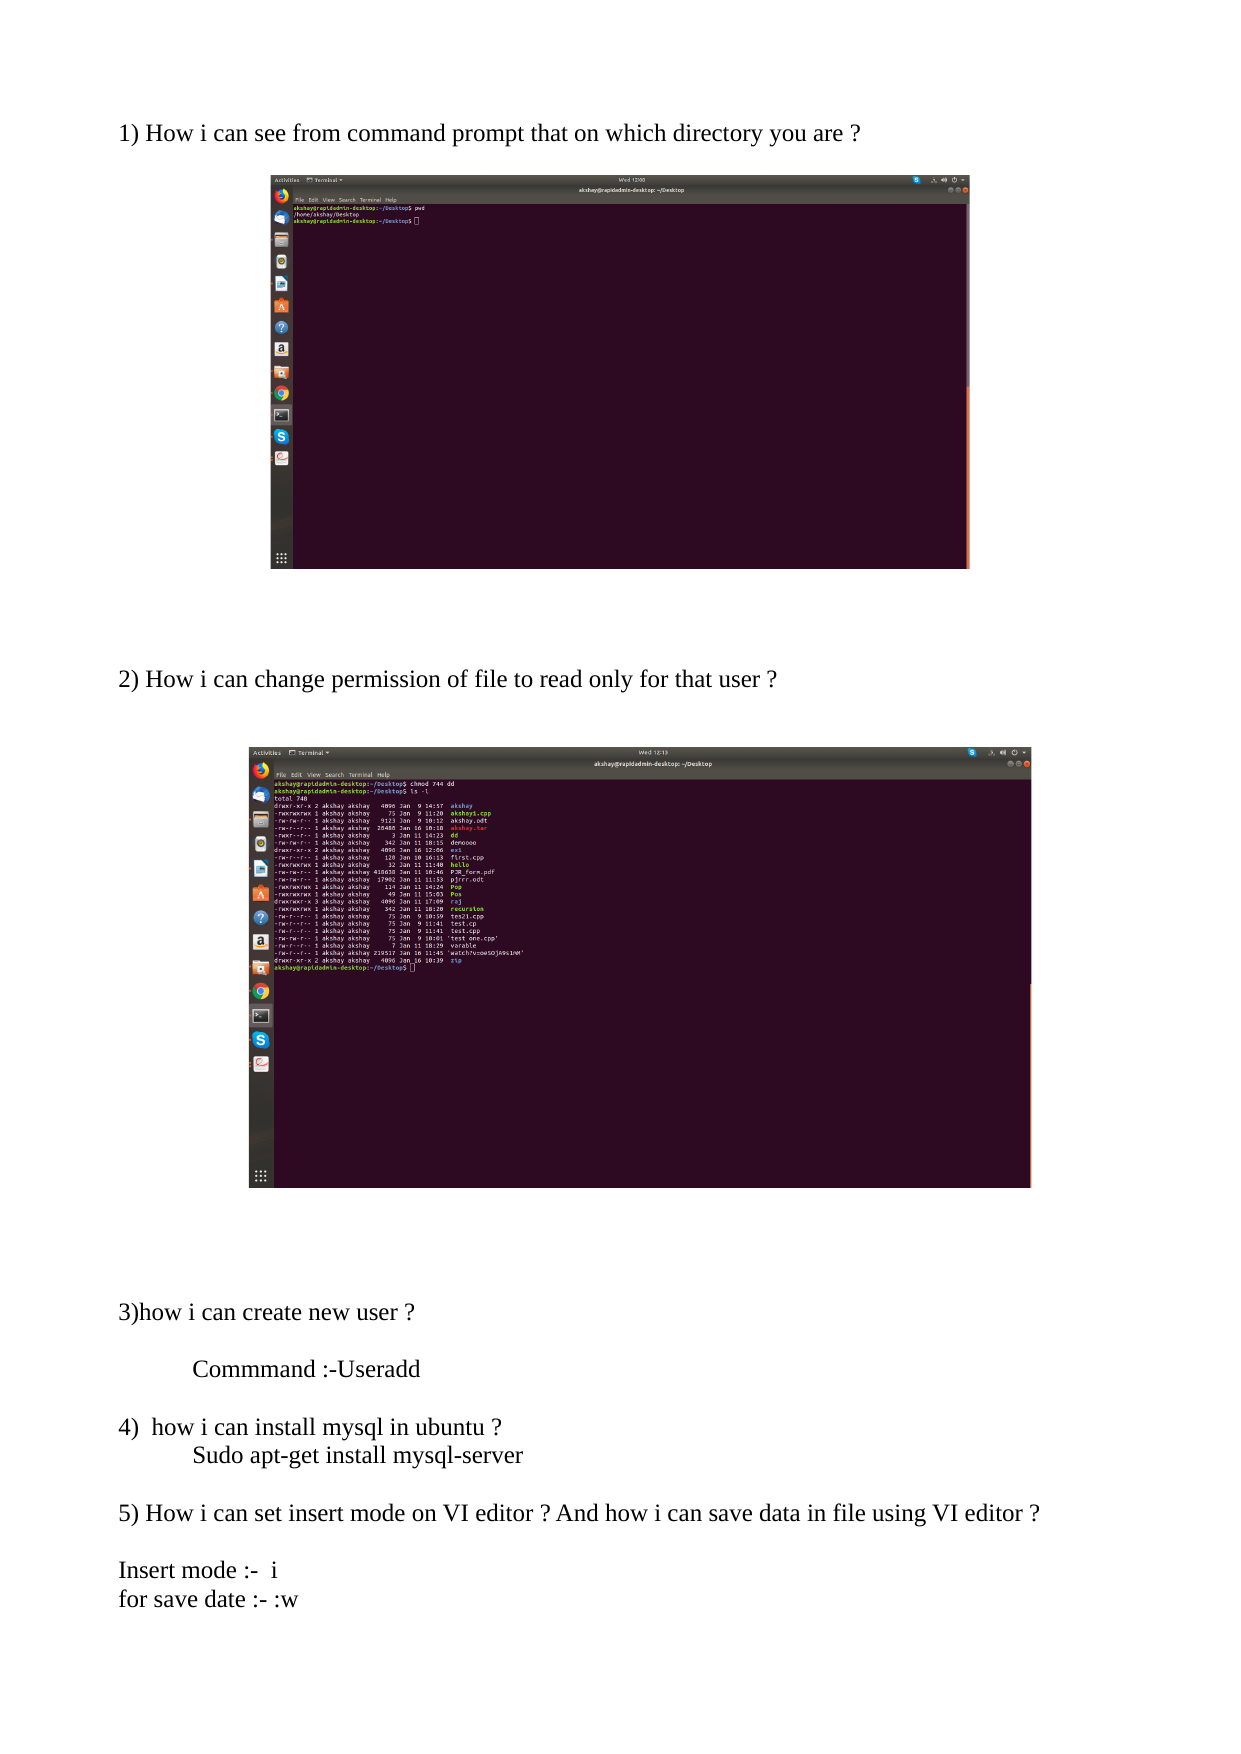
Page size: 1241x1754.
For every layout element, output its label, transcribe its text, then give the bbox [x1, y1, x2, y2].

picture [270, 175, 970, 569]
text Commmand :-Useradd [118, 1354, 1122, 1383]
text for save date :- :w [118, 1584, 1122, 1613]
text Sudo apt-get install mysql-server [118, 1441, 1122, 1469]
text 1) How i can see from command prompt that on which directory you are ? [118, 118, 1122, 147]
picture [248, 747, 1032, 1188]
text 3)how i can create new user ? [118, 1297, 1122, 1326]
text 2) How i can change permission of file to read only for that user ? [118, 664, 1122, 693]
text 5) How i can set insert mode on VI editor ? And how i can save data in file using VI editor ? [118, 1498, 1122, 1527]
text 4) how i can install mysql in ubuntu ? [118, 1412, 1122, 1441]
text Insert mode :- i [118, 1556, 1122, 1584]
